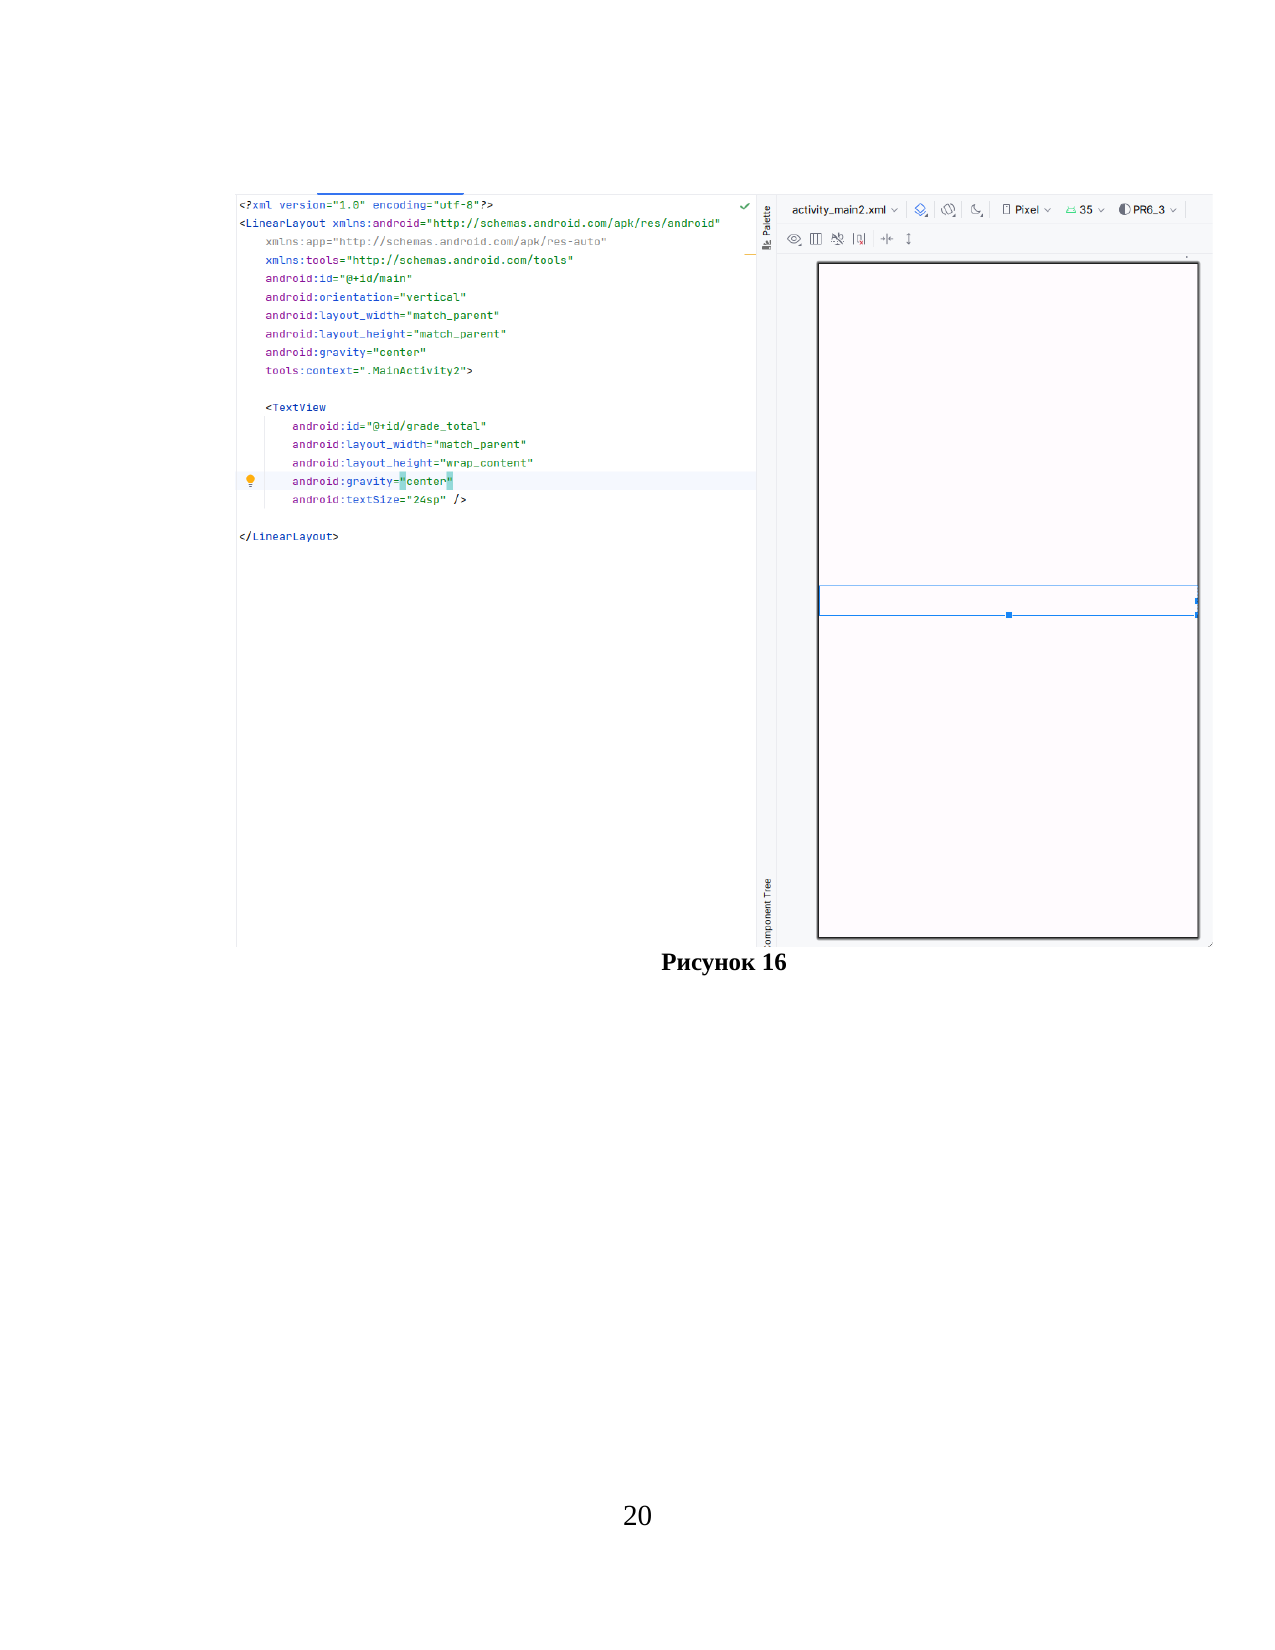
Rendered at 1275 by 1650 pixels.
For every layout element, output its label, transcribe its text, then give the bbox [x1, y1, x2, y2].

text Рисунок 16 [235, 947, 1213, 975]
picture [235, 193, 1213, 947]
